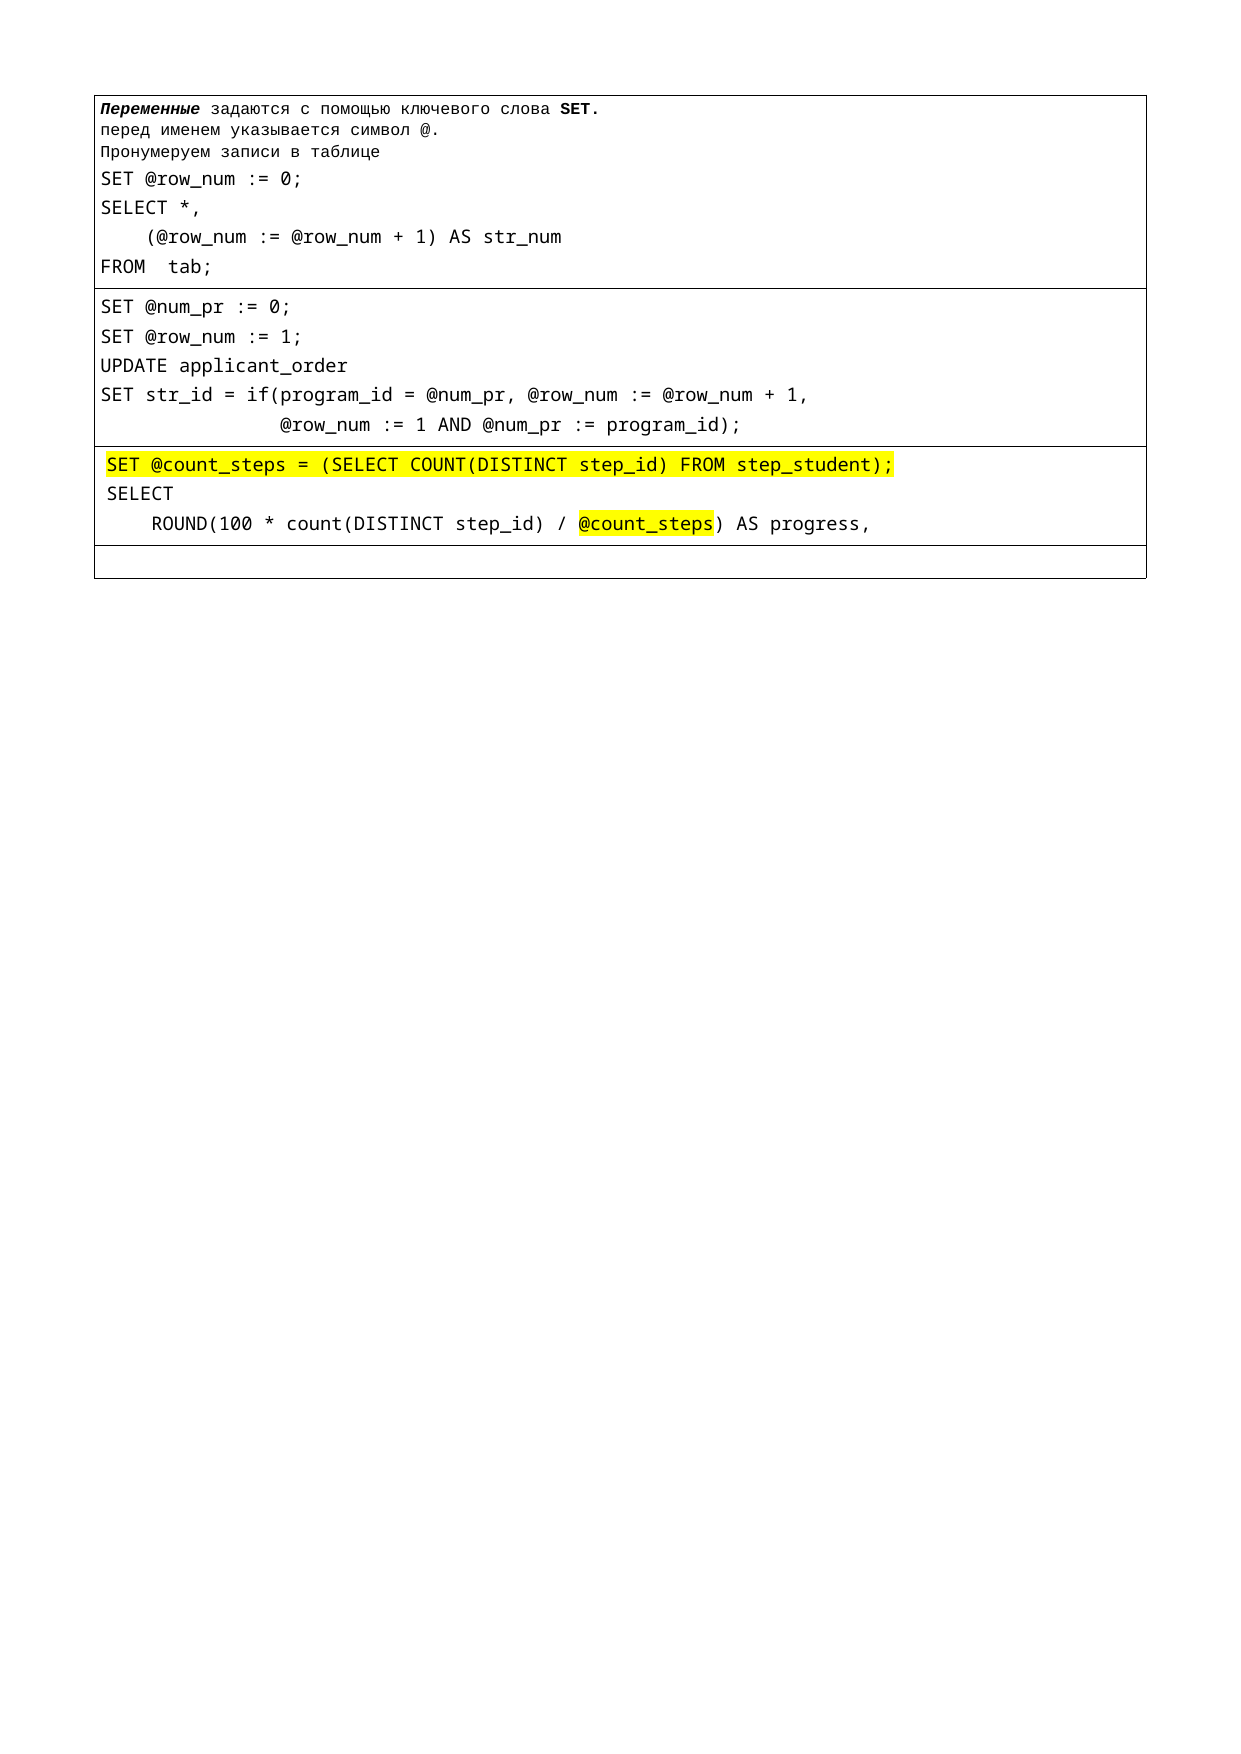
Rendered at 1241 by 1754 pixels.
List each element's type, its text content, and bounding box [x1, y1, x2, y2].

table_cell [95, 546, 1146, 578]
table_cell SET @count_steps = (SELECT COUNT(DISTINCT step_id) FROM step_student); SELECT ROUND(100 * count(DISTINCT step_id) / @count_steps) AS progress, [95, 447, 1146, 544]
table_cell SET @num_pr := 0; SET @row_num := 1; UPDATE applicant_order SET str_id = if(program_id = @num_pr, @row_num := @row_num + 1, @row_num := 1 AND @num_pr := program_id); [95, 289, 1146, 446]
table_cell Переменные задаются с помощью ключевого слова SET. перед именем указывается символ @. Пронумеруем записи в таблице SET @row_num := 0; SELECT *, (@row_num := @row_num + 1) AS str_num FROM tab; [95, 96, 1146, 288]
